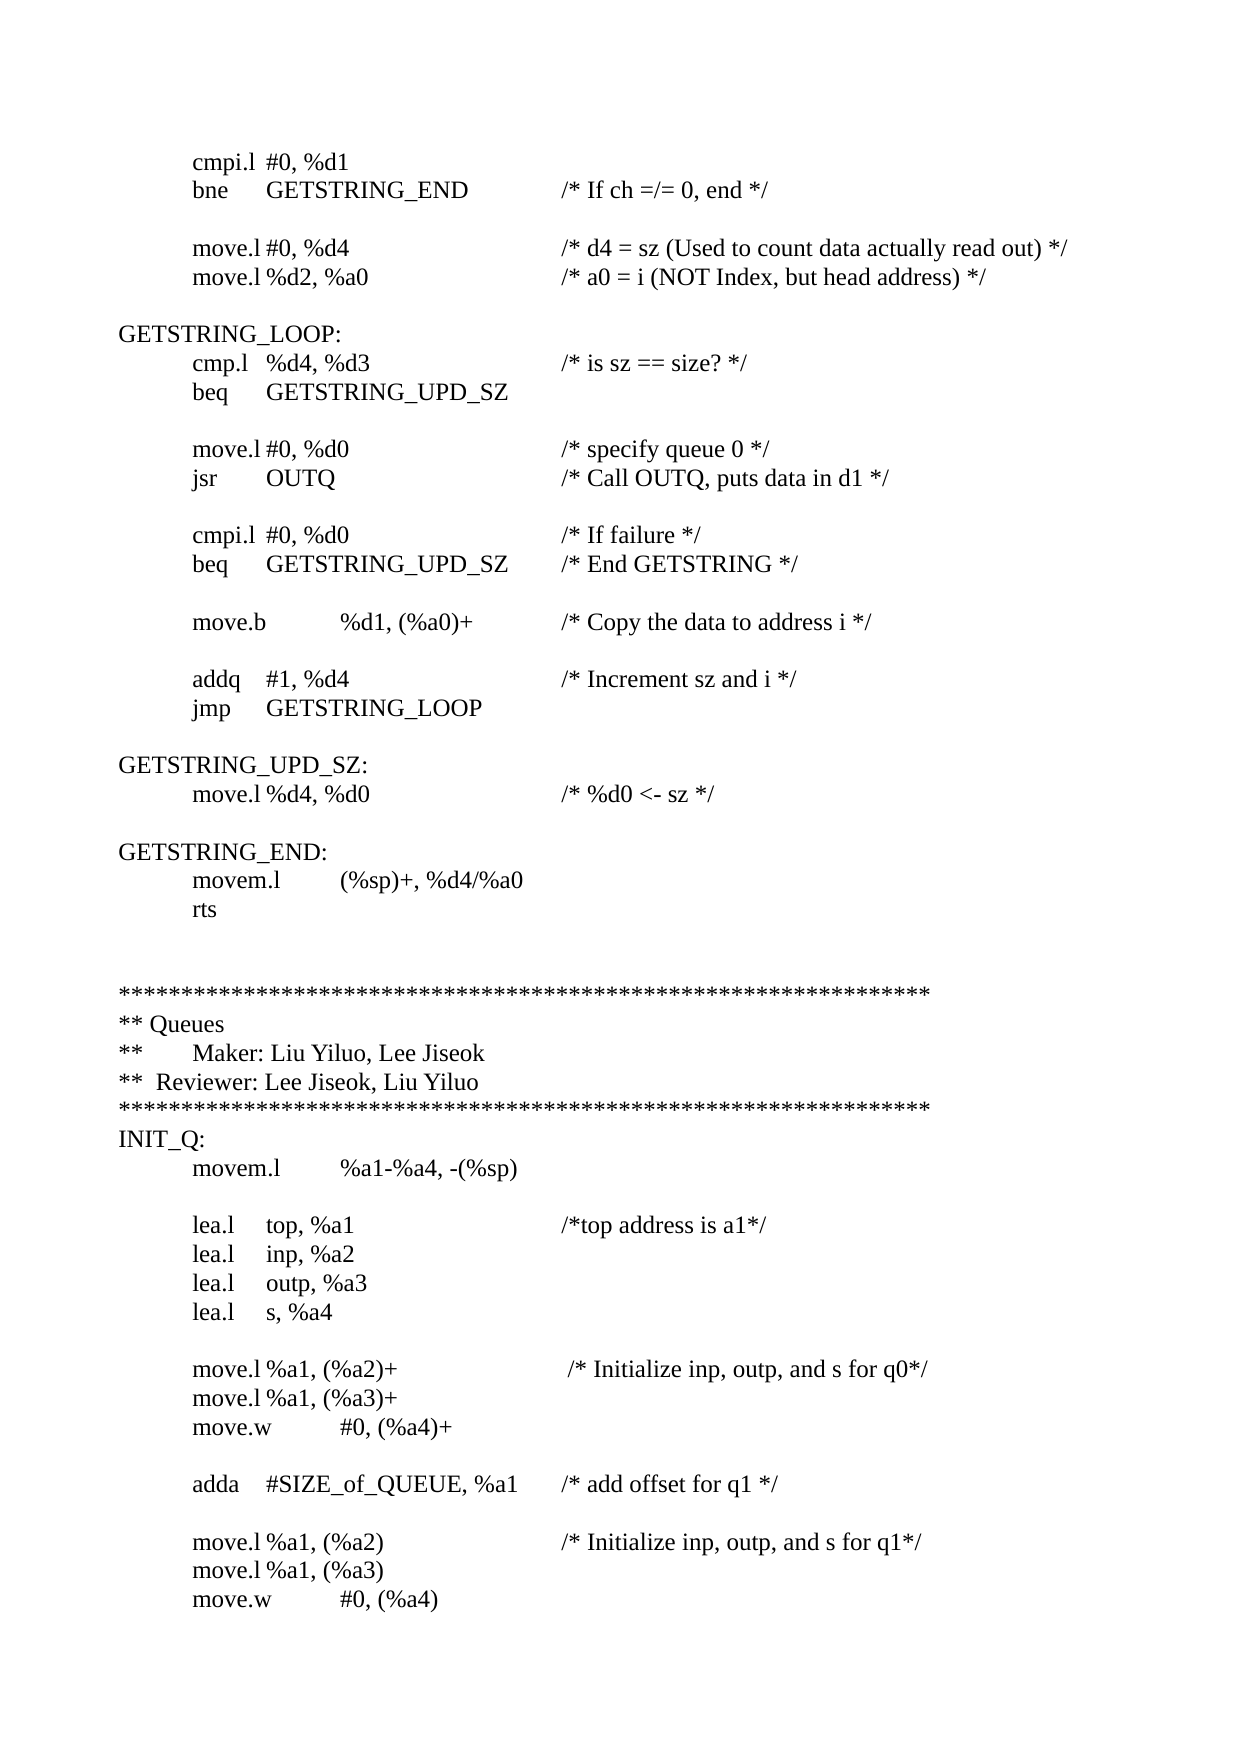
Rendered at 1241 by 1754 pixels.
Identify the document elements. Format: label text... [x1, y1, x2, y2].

text lea.l inp, %a2 [118, 1239, 1122, 1268]
text GETSTRING_UPD_SZ: [118, 751, 1122, 779]
text GETSTRING_LOOP: [118, 319, 1122, 348]
text beq GETSTRING_UPD_SZ [118, 377, 1122, 406]
text move.l %a1, (%a3)+ [118, 1383, 1122, 1412]
text move.l %a1, (%a2) /* Initialize inp, outp, and s for q1*/ [118, 1527, 1122, 1556]
text move.l %a1, (%a3) [118, 1556, 1122, 1584]
text move.l %a1, (%a2)+ /* Initialize inp, outp, and s for q0*/ [118, 1354, 1122, 1383]
text cmpi.l #0, %d1 [118, 147, 1122, 176]
text beq GETSTRING_UPD_SZ /* End GETSTRING */ [118, 549, 1122, 578]
text move.l %d4, %d0 /* %d0 <- sz */ [118, 779, 1122, 808]
text move.l #0, %d4 /* d4 = sz (Used to count data actually read out) */ [118, 233, 1122, 262]
text move.w #0, (%a4) [118, 1584, 1122, 1613]
text GETSTRING_END: [118, 837, 1122, 866]
text move.w #0, (%a4)+ [118, 1412, 1122, 1441]
text lea.l s, %a4 [118, 1297, 1122, 1326]
text move.b %d1, (%a0)+ /* Copy the data to address i */ [118, 607, 1122, 636]
text ***************************************************************** [118, 981, 1122, 1009]
text jmp GETSTRING_LOOP [118, 693, 1122, 722]
text move.l #0, %d0 /* specify queue 0 */ [118, 434, 1122, 463]
text cmp.l %d4, %d3 /* is sz == size? */ [118, 348, 1122, 377]
text adda #SIZE_of_QUEUE, %a1 /* add offset for q1 */ [118, 1469, 1122, 1498]
text ** Reviewer: Lee Jiseok, Liu Yiluo [118, 1067, 1122, 1096]
text lea.l outp, %a3 [118, 1268, 1122, 1297]
text rts [118, 894, 1122, 923]
text addq #1, %d4 /* Increment sz and i */ [118, 664, 1122, 693]
text ** Maker: Liu Yiluo, Lee Jiseok [118, 1038, 1122, 1067]
text lea.l top, %a1 /*top address is a1*/ [118, 1211, 1122, 1239]
text bne GETSTRING_END /* If ch =/= 0, end */ [118, 176, 1122, 204]
text movem.l (%sp)+, %d4/%a0 [118, 866, 1122, 894]
text ** Queues [118, 1009, 1122, 1038]
text jsr OUTQ /* Call OUTQ, puts data in d1 */ [118, 463, 1122, 492]
text INIT_Q: [118, 1124, 1122, 1153]
text ***************************************************************** [118, 1096, 1122, 1124]
text move.l %d2, %a0 /* a0 = i (NOT Index, but head address) */ [118, 262, 1122, 291]
text movem.l %a1-%a4, -(%sp) [118, 1153, 1122, 1182]
text cmpi.l #0, %d0 /* If failure */ [118, 521, 1122, 549]
